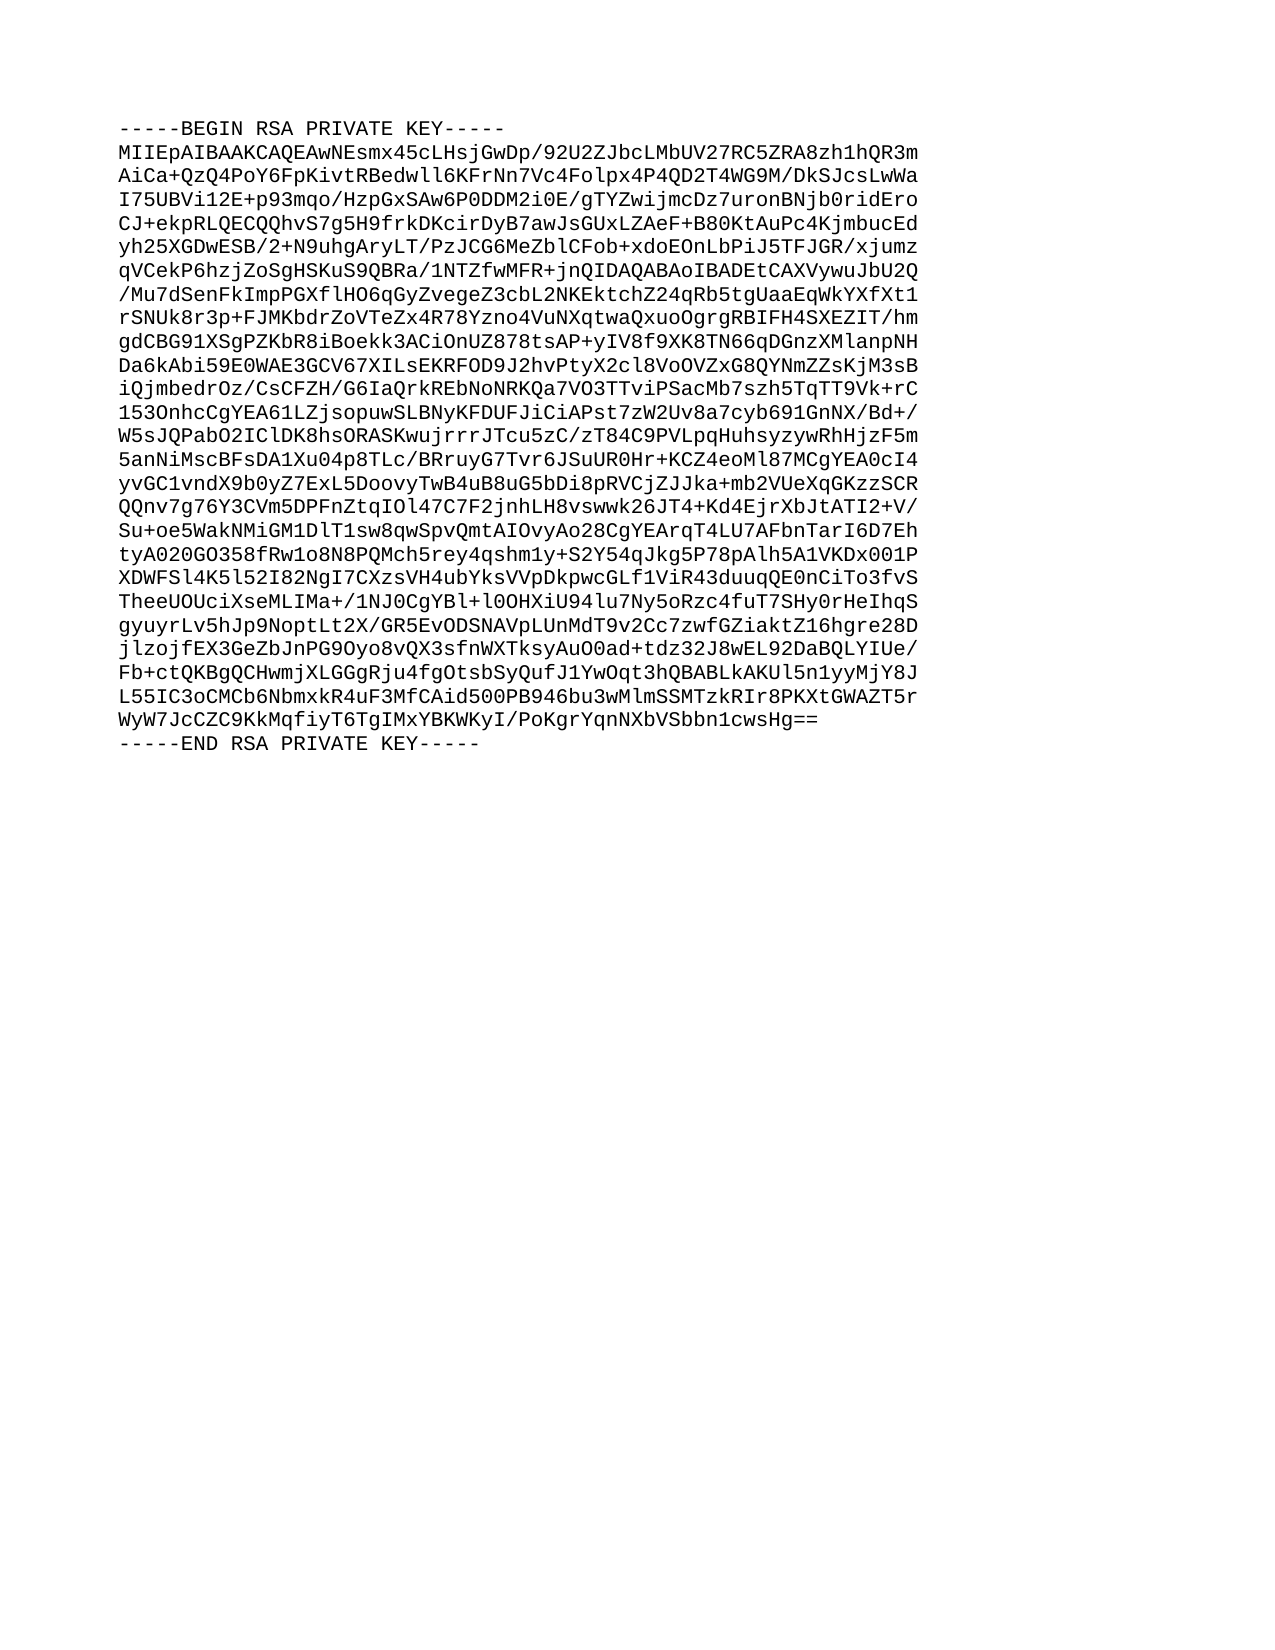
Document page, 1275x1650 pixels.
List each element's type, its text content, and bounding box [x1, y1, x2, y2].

text TheeUOUciXseMLIMa+/1NJ0CgYBl+l0OHXiU94lu7Ny5oRzc4fuT7SHy0rHeIhqS [118, 591, 1157, 615]
text Da6kAbi59E0WAE3GCV67XILsEKRFOD9J2hvPtyX2cl8VoOVZxG8QYNmZZsKjM3sB [118, 354, 1157, 378]
text tyA020GO358fRw1o8N8PQMch5rey4qshm1y+S2Y54qJkg5P78pAlh5A1VKDx001P [118, 544, 1157, 567]
text -----END RSA PRIVATE KEY----- [118, 733, 1157, 757]
text jlzojfEX3GeZbJnPG9Oyo8vQX3sfnWXTksyAuO0ad+tdz32J8wEL92DaBQLYIUe/ [118, 638, 1157, 662]
text yh25XGDwESB/2+N9uhgAryLT/PzJCG6MeZblCFob+xdoEOnLbPiJ5TFJGR/xjumz [118, 236, 1157, 260]
text W5sJQPabO2IClDK8hsORASKwujrrrJTcu5zC/zT84C9PVLpqHuhsyzywRhHjzF5m [118, 426, 1157, 449]
text qVCekP6hzjZoSgHSKuS9QBRa/1NTZfwMFR+jnQIDAQABAoIBADEtCAXVywuJbU2Q [118, 260, 1157, 284]
text yvGC1vndX9b0yZ7ExL5DoovyTwB4uB8uG5bDi8pRVCjZJJka+mb2VUeXqGKzzSCR [118, 473, 1157, 496]
text I75UBVi12E+p93mqo/HzpGxSAw6P0DDM2i0E/gTYZwijmcDz7uronBNjb0ridEro [118, 189, 1157, 213]
text L55IC3oCMCb6NbmxkR4uF3MfCAid500PB946bu3wMlmSSMTzkRIr8PKXtGWAZT5r [118, 686, 1157, 709]
text CJ+ekpRLQECQQhvS7g5H9frkDKcirDyB7awJsGUxLZAeF+B80KtAuPc4KjmbucEd [118, 213, 1157, 236]
text -----BEGIN RSA PRIVATE KEY----- [118, 118, 1157, 142]
text gyuyrLv5hJp9NoptLt2X/GR5EvODSNAVpLUnMdT9v2Cc7zwfGZiaktZ16hgre28D [118, 615, 1157, 638]
text 5anNiMscBFsDA1Xu04p8TLc/BRruyG7Tvr6JSuUR0Hr+KCZ4eoMl87MCgYEA0cI4 [118, 449, 1157, 473]
text Fb+ctQKBgQCHwmjXLGGgRju4fgOtsbSyQufJ1YwOqt3hQBABLkAKUl5n1yyMjY8J [118, 662, 1157, 686]
text AiCa+QzQ4PoY6FpKivtRBedwll6KFrNn7Vc4Folpx4P4QD2T4WG9M/DkSJcsLwWa [118, 165, 1157, 189]
text MIIEpAIBAAKCAQEAwNEsmx45cLHsjGwDp/92U2ZJbcLMbUV27RC5ZRA8zh1hQR3m [118, 142, 1157, 165]
text iQjmbedrOz/CsCFZH/G6IaQrkREbNoNRKQa7VO3TTviPSacMb7szh5TqTT9Vk+rC [118, 378, 1157, 402]
text /Mu7dSenFkImpPGXflHO6qGyZvegeZ3cbL2NKEktchZ24qRb5tgUaaEqWkYXfXt1 [118, 284, 1157, 307]
text Su+oe5WakNMiGM1DlT1sw8qwSpvQmtAIOvyAo28CgYEArqT4LU7AFbnTarI6D7Eh [118, 520, 1157, 544]
text QQnv7g76Y3CVm5DPFnZtqIOl47C7F2jnhLH8vswwk26JT4+Kd4EjrXbJtATI2+V/ [118, 496, 1157, 520]
text XDWFSl4K5l52I82NgI7CXzsVH4ubYksVVpDkpwcGLf1ViR43duuqQE0nCiTo3fvS [118, 567, 1157, 591]
text rSNUk8r3p+FJMKbdrZoVTeZx4R78Yzno4VuNXqtwaQxuoOgrgRBIFH4SXEZIT/hm [118, 307, 1157, 331]
text gdCBG91XSgPZKbR8iBoekk3ACiOnUZ878tsAP+yIV8f9XK8TN66qDGnzXMlanpNH [118, 331, 1157, 354]
text 153OnhcCgYEA61LZjsopuwSLBNyKFDUFJiCiAPst7zW2Uv8a7cyb691GnNX/Bd+/ [118, 402, 1157, 426]
text WyW7JcCZC9KkMqfiyT6TgIMxYBKWKyI/PoKgrYqnNXbVSbbn1cwsHg== [118, 709, 1157, 733]
